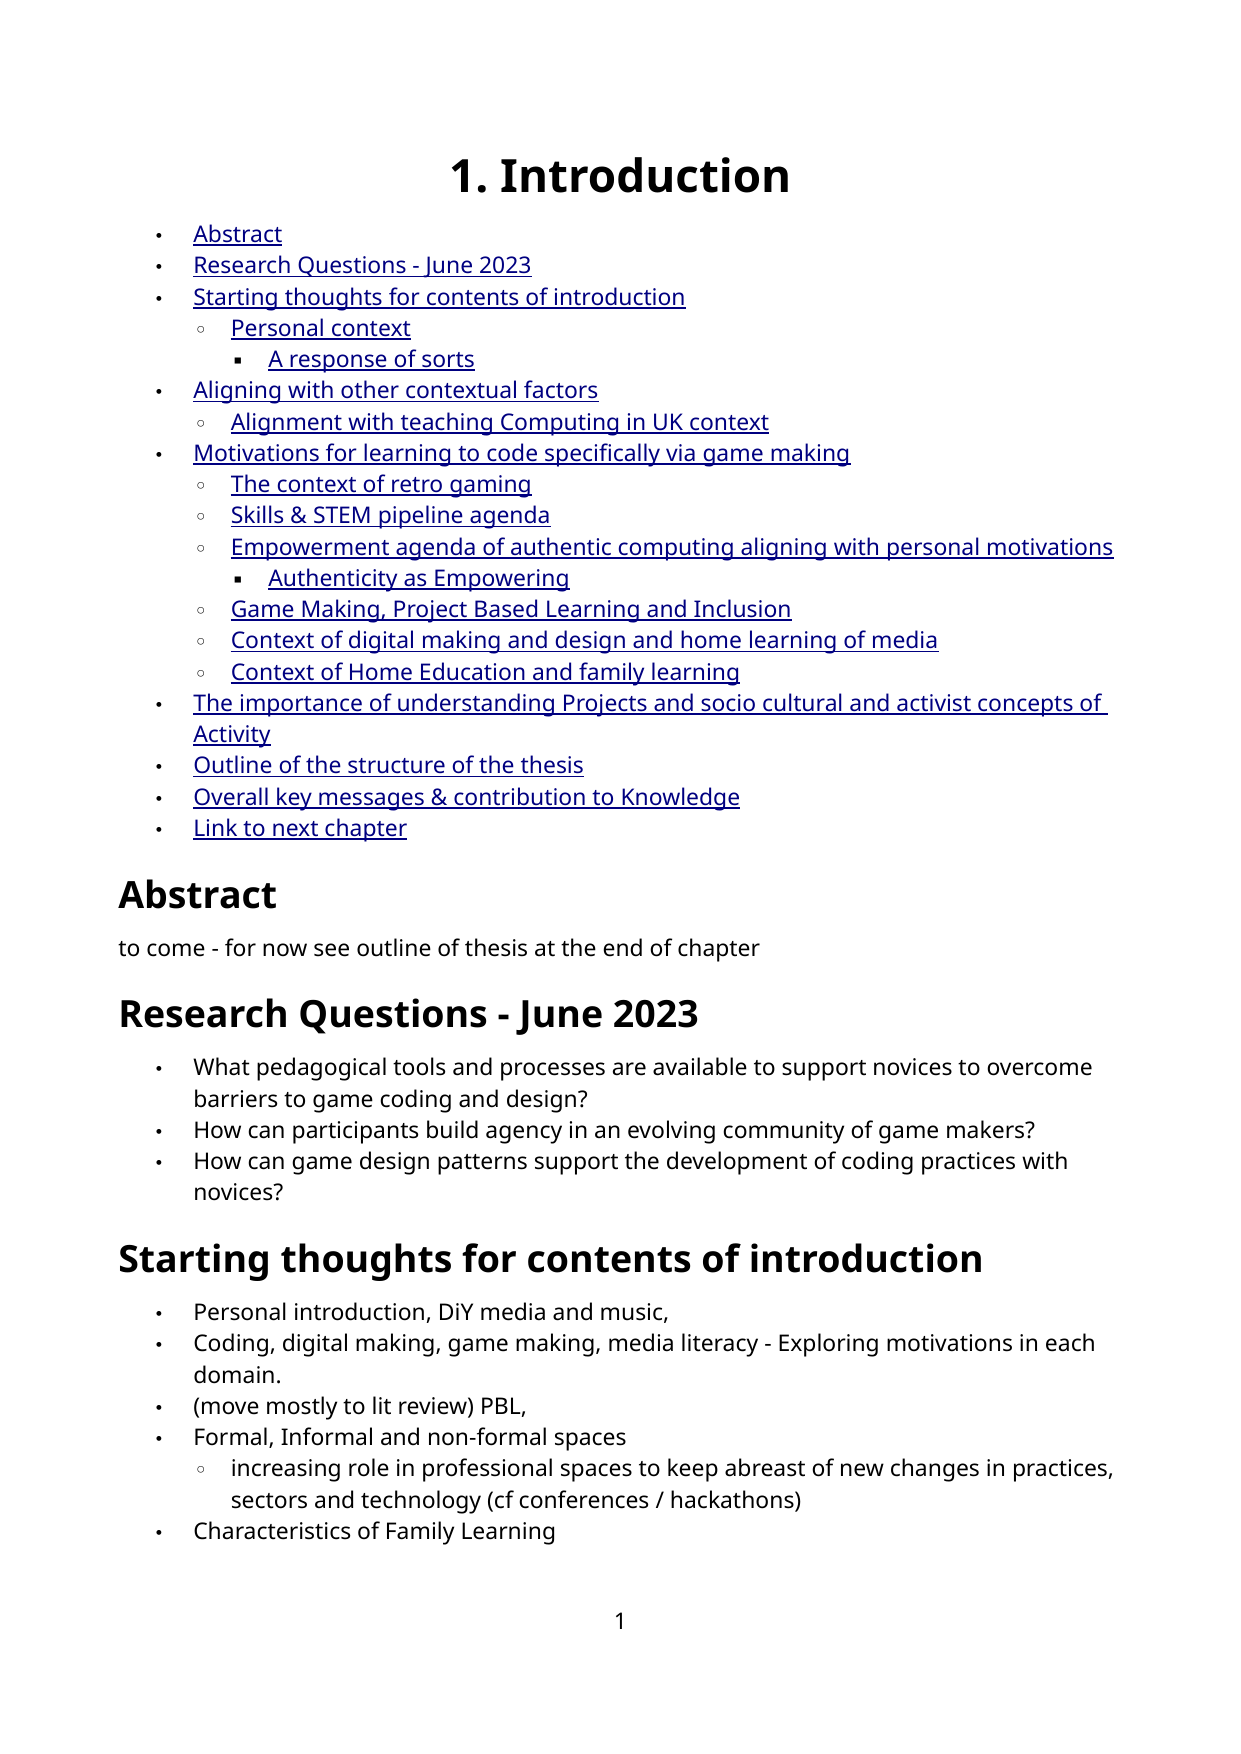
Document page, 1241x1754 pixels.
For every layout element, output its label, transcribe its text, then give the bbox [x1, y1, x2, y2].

list A response of sorts [231, 343, 1122, 374]
list Starting thoughts for contents of introduction [156, 281, 1122, 312]
list Empowerment agenda of authentic computing aligning with personal motivations [193, 531, 1122, 562]
list Research Questions - June 2023 [156, 249, 1122, 281]
list Abstract [156, 218, 1122, 249]
title 1. Introduction [118, 143, 1122, 206]
list increasing role in professional spaces to keep abreast of new changes in practices, sectors and technology (cf conferences / hackathons) [193, 1452, 1122, 1515]
list The importance of understanding Projects and socio cultural and activist concepts of Activity [156, 687, 1122, 749]
subtitle Research Questions - June 2023 [118, 988, 1122, 1039]
list How can participants build agency in an evolving community of game makers? [156, 1114, 1122, 1145]
list Aligning with other contextual factors [156, 374, 1122, 406]
text to come - for now see outline of thesis at the end of chapter [118, 932, 1122, 963]
list How can game design patterns support the development of coding practices with novices? [156, 1145, 1122, 1208]
list Alignment with teaching Computing in UK context [193, 406, 1122, 437]
list Personal introduction, DiY media and music, [156, 1296, 1122, 1327]
list Characteristics of Family Learning [156, 1515, 1122, 1546]
list Context of digital making and design and home learning of media [193, 624, 1122, 656]
list Game Making, Project Based Learning and Inclusion [193, 593, 1122, 624]
list Overall key messages & contribution to Knowledge [156, 781, 1122, 812]
list Link to next chapter [156, 812, 1122, 843]
list Outline of the structure of the thesis [156, 749, 1122, 781]
list What pedagogical tools and processes are available to support novices to overcome barriers to game coding and design? [156, 1051, 1122, 1114]
list Skills & STEM pipeline agenda [193, 499, 1122, 531]
list Authenticity as Empowering [231, 562, 1122, 593]
list Coding, digital making, game making, media literacy - Exploring motivations in each domain. [156, 1327, 1122, 1390]
subtitle Starting thoughts for contents of introduction [118, 1233, 1122, 1284]
list Motivations for learning to code specifically via game making [156, 437, 1122, 468]
list The context of retro gaming [193, 468, 1122, 499]
subtitle Abstract [118, 868, 1122, 919]
list Formal, Informal and non-formal spaces [156, 1421, 1122, 1452]
list (move mostly to lit review) PBL, [156, 1390, 1122, 1421]
list Personal context [193, 312, 1122, 343]
list Context of Home Education and family learning [193, 656, 1122, 687]
